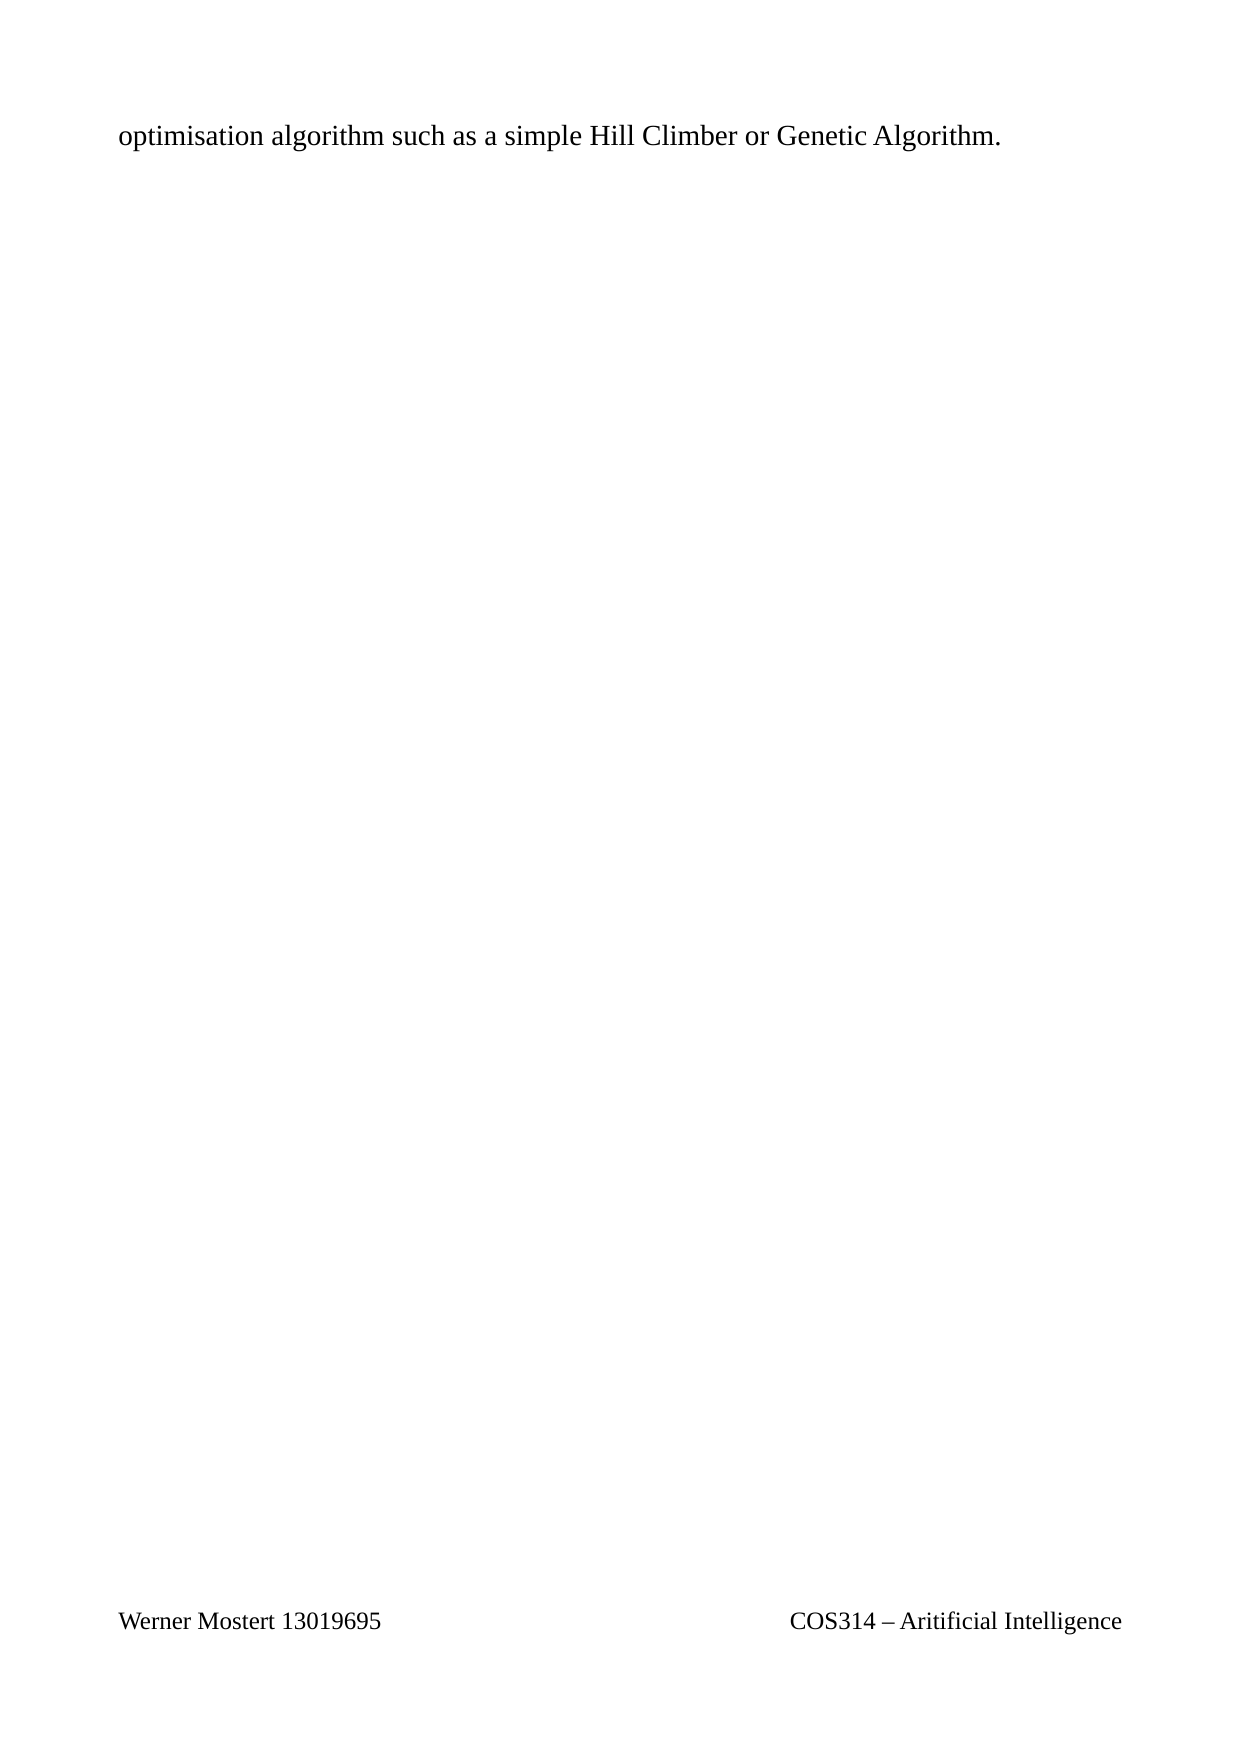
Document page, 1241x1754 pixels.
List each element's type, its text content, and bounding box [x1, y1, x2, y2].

text optimisation algorithm such as a simple Hill Climber or Genetic Algorithm. [118, 118, 1122, 152]
